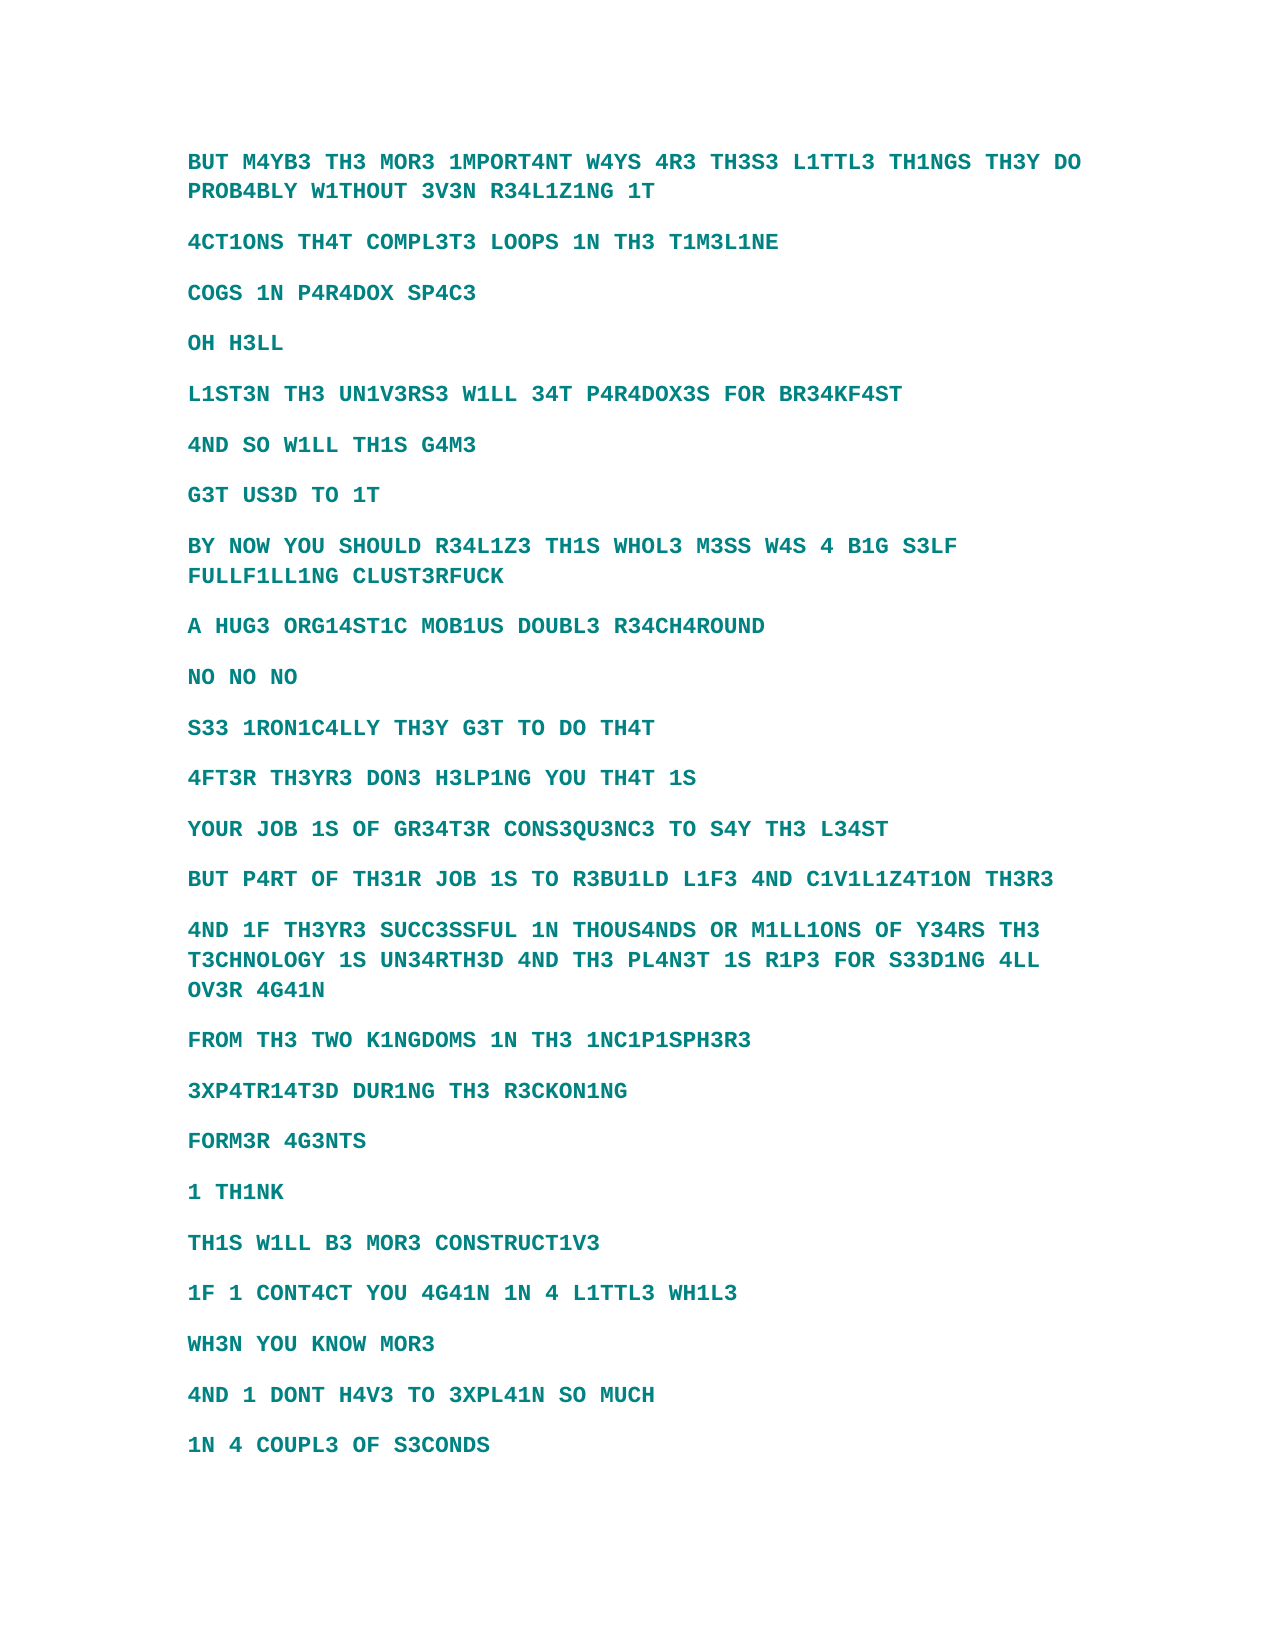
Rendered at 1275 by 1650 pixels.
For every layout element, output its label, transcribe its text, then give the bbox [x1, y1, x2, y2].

text A HUG3 ORG14ST1C MOB1US DOUBL3 R34CH4ROUND [187, 614, 1087, 641]
text S33 1RON1C4LLY TH3Y G3T TO DO TH4T [187, 716, 1087, 742]
text 3XP4TR14T3D DUR1NG TH3 R3CKON1NG [187, 1079, 1087, 1105]
text NO NO NO [187, 665, 1087, 691]
text L1ST3N TH3 UN1V3RS3 W1LL 34T P4R4DOX3S FOR BR34KF4ST [187, 382, 1087, 408]
text TH1S W1LL B3 MOR3 CONSTRUCT1V3 [187, 1231, 1087, 1257]
text 1 TH1NK [187, 1180, 1087, 1206]
text FORM3R 4G3NTS [187, 1130, 1087, 1156]
text OH H3LL [187, 332, 1087, 358]
text COGS 1N P4R4DOX SP4C3 [187, 281, 1087, 307]
text BUT P4RT OF TH31R JOB 1S TO R3BU1LD L1F3 4ND C1V1L1Z4T1ON TH3R3 [187, 868, 1087, 894]
text 4CT1ONS TH4T COMPL3T3 LOOPS 1N TH3 T1M3L1NE [187, 230, 1087, 256]
text 4FT3R TH3YR3 DON3 H3LP1NG YOU TH4T 1S [187, 766, 1087, 792]
text BY NOW YOU SHOULD R34L1Z3 TH1S WHOL3 M3SS W4S 4 B1G S3LF FULLF1LL1NG CLUST3RFUCK [187, 534, 1087, 590]
text G3T US3D TO 1T [187, 483, 1087, 509]
text 4ND SO W1LL TH1S G4M3 [187, 433, 1087, 459]
text 1N 4 COUPL3 OF S3CONDS [187, 1433, 1087, 1459]
text 1F 1 CONT4CT YOU 4G41N 1N 4 L1TTL3 WH1L3 [187, 1282, 1087, 1308]
text BUT M4YB3 TH3 MOR3 1MPORT4NT W4YS 4R3 TH3S3 L1TTL3 TH1NGS TH3Y DO PROB4BLY W1THOUT 3V3N R34L1Z1NG 1T [187, 150, 1087, 206]
text 4ND 1F TH3YR3 SUCC3SSFUL 1N THOUS4NDS OR M1LL1ONS OF Y34RS TH3 T3CHNOLOGY 1S UN34RTH3D 4ND TH3 PL4N3T 1S R1P3 FOR S33D1NG 4LL OV3R 4G41N [187, 918, 1087, 1004]
text YOUR JOB 1S OF GR34T3R CONS3QU3NC3 TO S4Y TH3 L34ST [187, 817, 1087, 843]
text 4ND 1 DONT H4V3 TO 3XPL41N SO MUCH [187, 1383, 1087, 1409]
text WH3N YOU KNOW MOR3 [187, 1332, 1087, 1358]
text FROM TH3 TWO K1NGDOMS 1N TH3 1NC1P1SPH3R3 [187, 1028, 1087, 1054]
